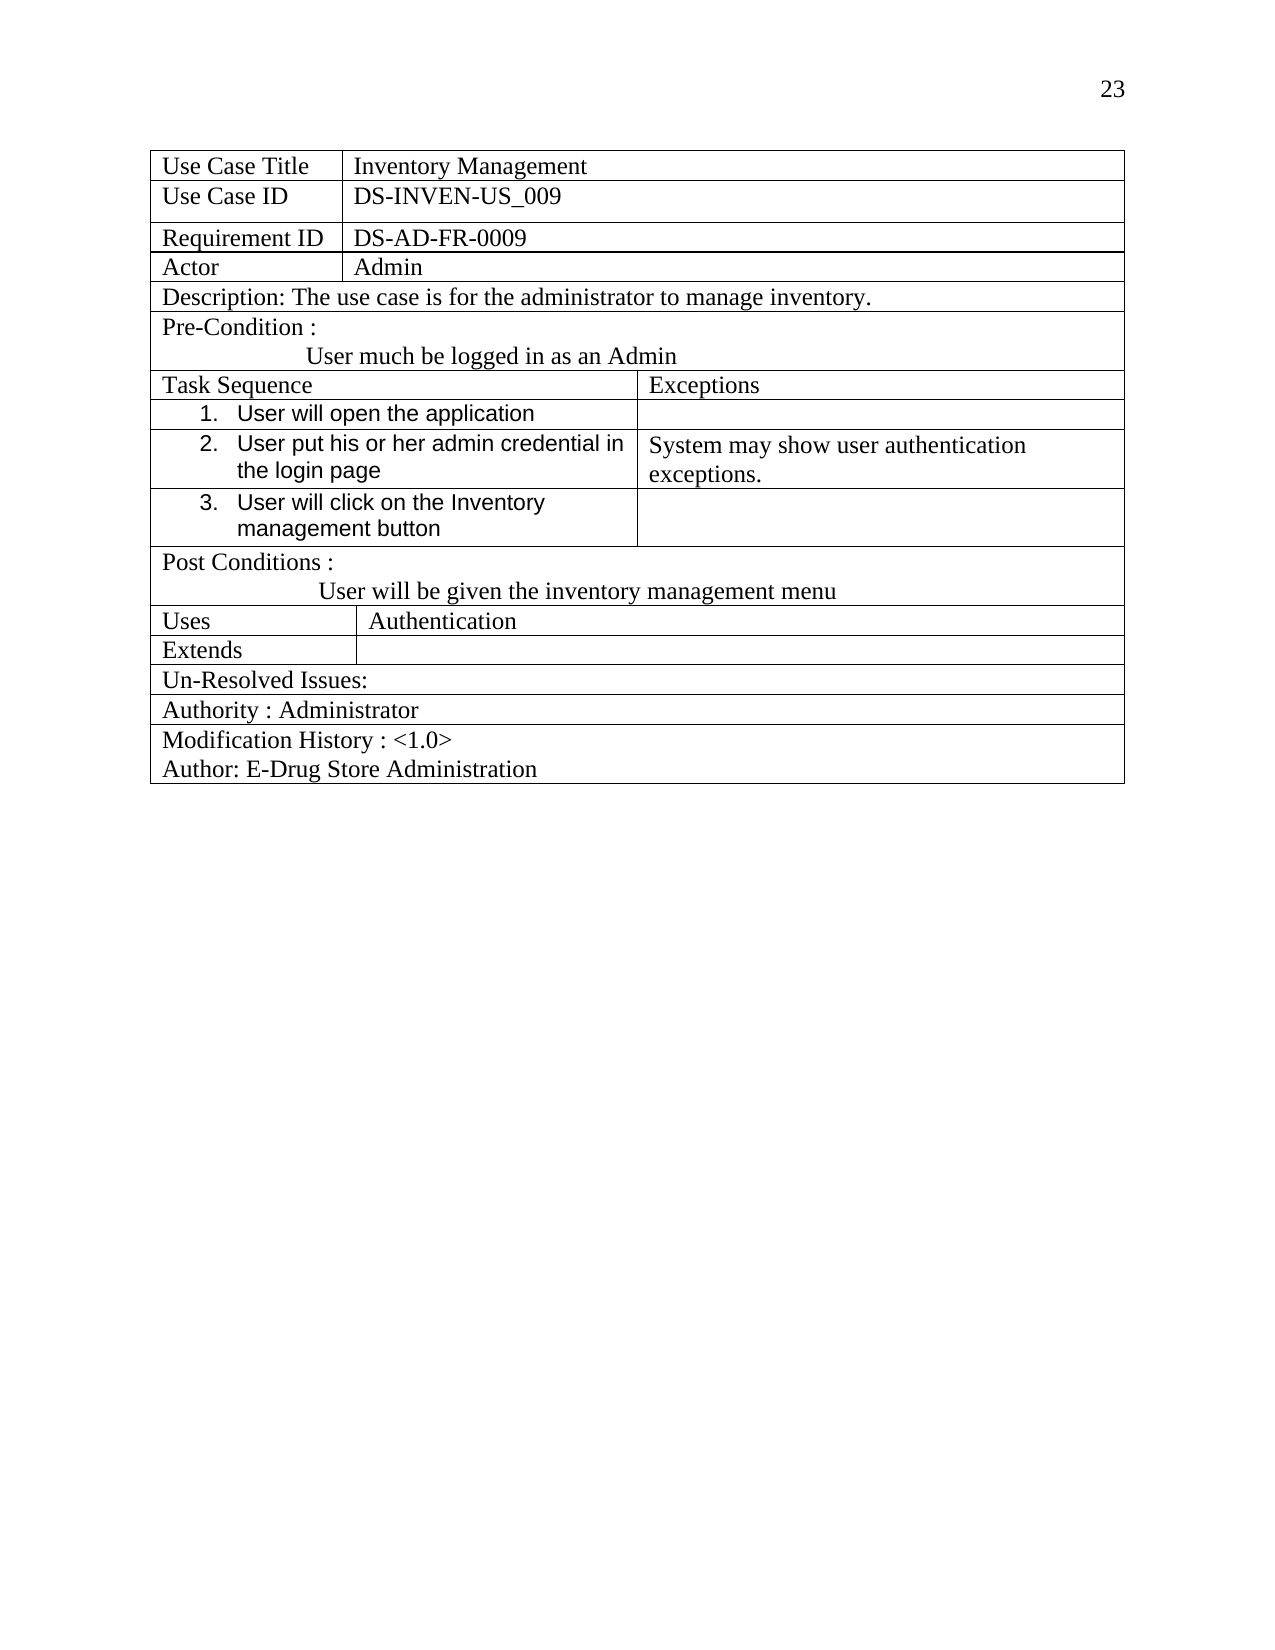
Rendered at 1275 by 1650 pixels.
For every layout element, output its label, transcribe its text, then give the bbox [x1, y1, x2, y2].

table_header Inventory Management [343, 151, 1124, 180]
table_cell [638, 400, 1124, 429]
table_cell Post Conditions : User will be given the inventory management menu [151, 547, 1124, 605]
table_cell Actor [151, 253, 342, 281]
table_cell User will click on the Inventory management button [151, 489, 637, 546]
table_cell Authority : Administrator [151, 695, 1124, 724]
table_cell User will open the application [151, 400, 637, 429]
table_cell DS-AD-FR-0009 [343, 223, 1124, 251]
table_cell Modification History : <1.0> Author: E-Drug Store Administration [151, 725, 1124, 782]
table_cell Admin [343, 253, 1124, 281]
table_cell System may show user authentication exceptions. [638, 430, 1124, 488]
table_cell Use Case ID [151, 181, 342, 222]
table_cell [638, 489, 1124, 546]
table_cell User put his or her admin credential in the login page [151, 430, 637, 488]
table_cell Requirement ID [151, 223, 342, 251]
table_header Use Case Title [151, 151, 342, 180]
table_cell Uses [151, 606, 356, 634]
table_cell Un-Resolved Issues: [151, 665, 1124, 694]
table_cell Description: The use case is for the administrator to manage inventory. [151, 282, 1124, 311]
table_cell Task Sequence [151, 371, 637, 399]
table_cell [357, 636, 1124, 664]
table_cell Extends [151, 636, 356, 664]
table_cell DS-INVEN-US_009 [343, 181, 1124, 222]
table_cell Exceptions [638, 371, 1124, 399]
table_cell Pre-Condition : User much be logged in as an Admin [151, 312, 1124, 369]
table_cell Authentication [357, 606, 1124, 634]
